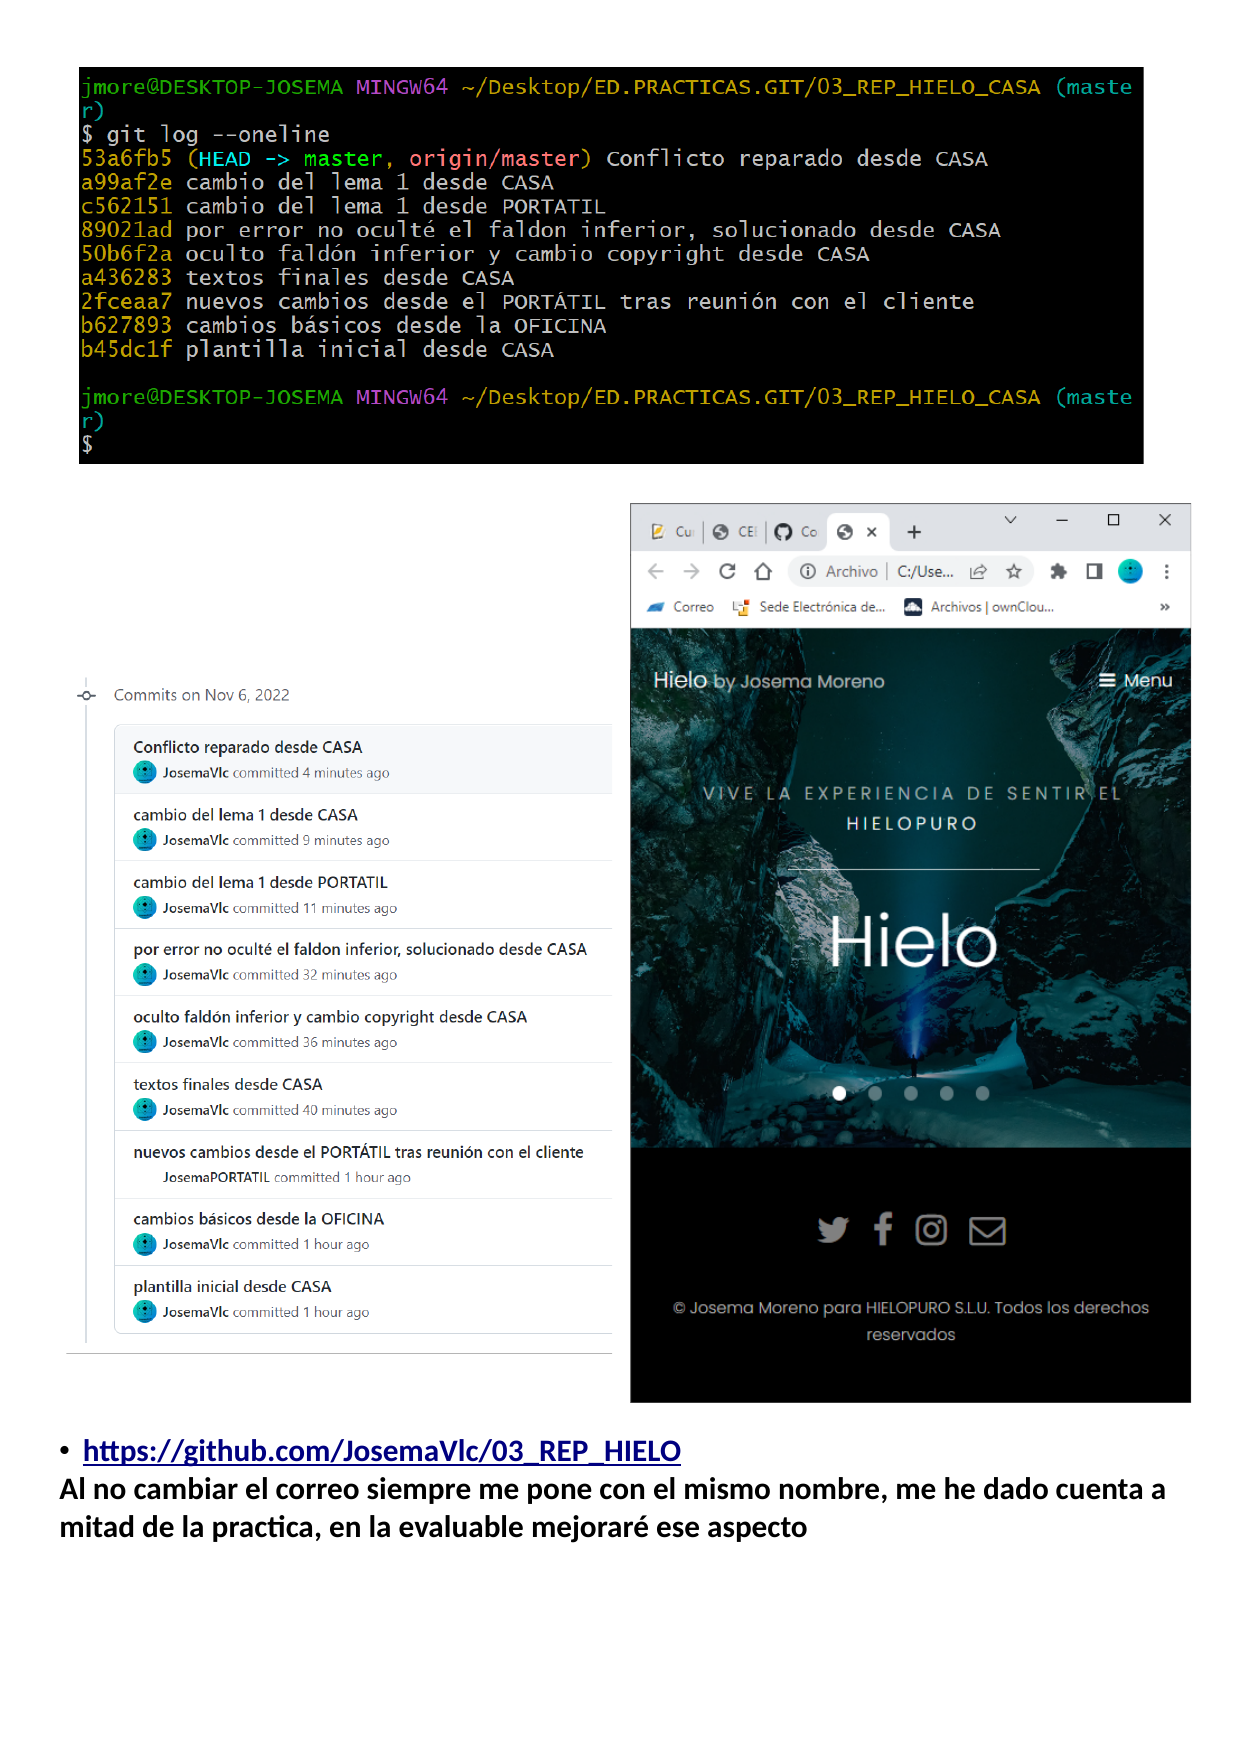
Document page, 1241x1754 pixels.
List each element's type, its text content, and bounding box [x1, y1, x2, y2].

table_cell [620, 493, 1181, 1431]
table_cell Al no cambiar el correo siempre me pone con el mismo nombre, me he dado cuenta a mitad de la practica, en la evaluable mejoraré ese aspecto [59, 1469, 1181, 1545]
table_cell https://github.com/JosemaVlc/03_REP_HIELO [59, 1431, 1181, 1469]
table_cell [59, 493, 620, 1431]
picture [66, 663, 613, 1354]
table_header [59, 59, 1181, 492]
picture [79, 67, 1144, 464]
picture [630, 503, 1192, 1403]
